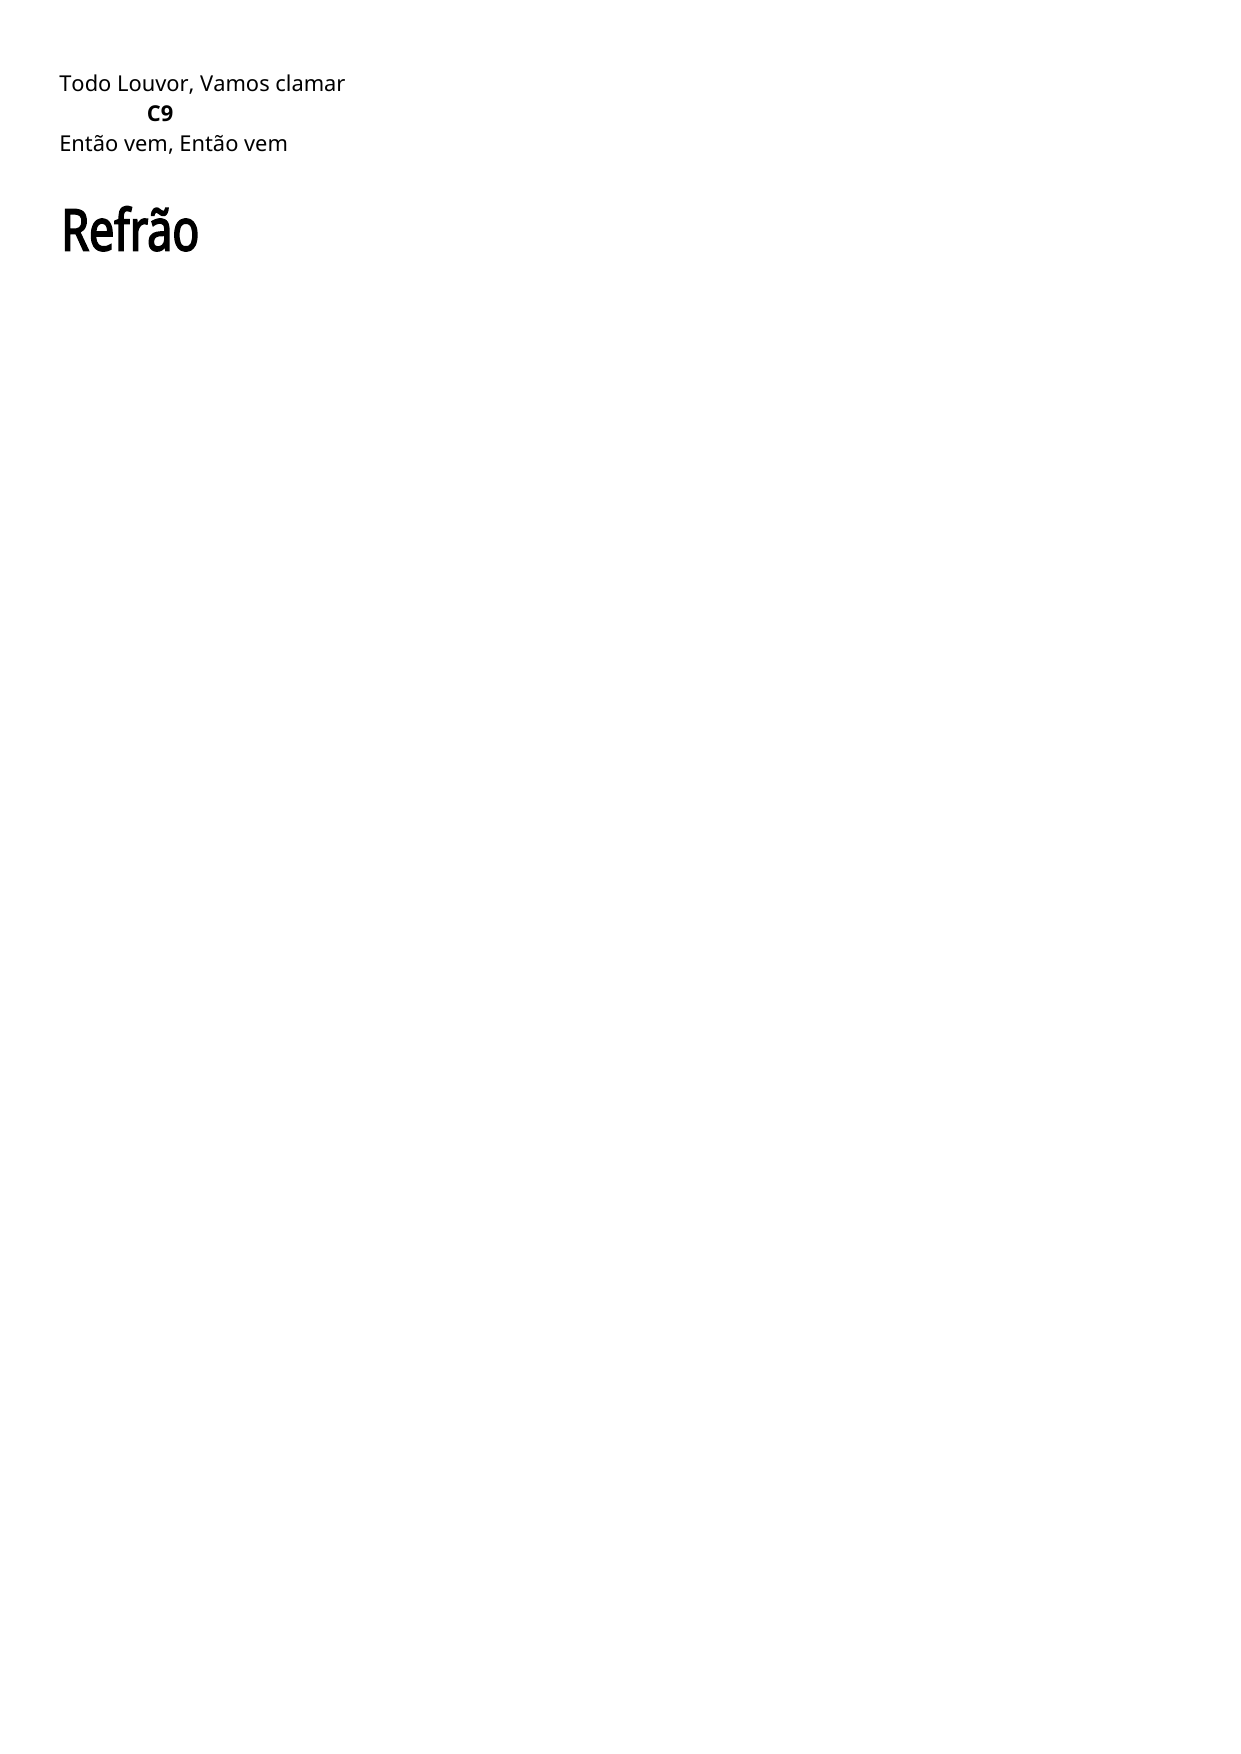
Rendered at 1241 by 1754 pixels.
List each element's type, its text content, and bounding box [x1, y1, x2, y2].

text Todo Louvor, Vamos clamar [59, 68, 1167, 98]
text Então vem, Então vem [59, 127, 1167, 157]
text C9 [59, 98, 1167, 127]
